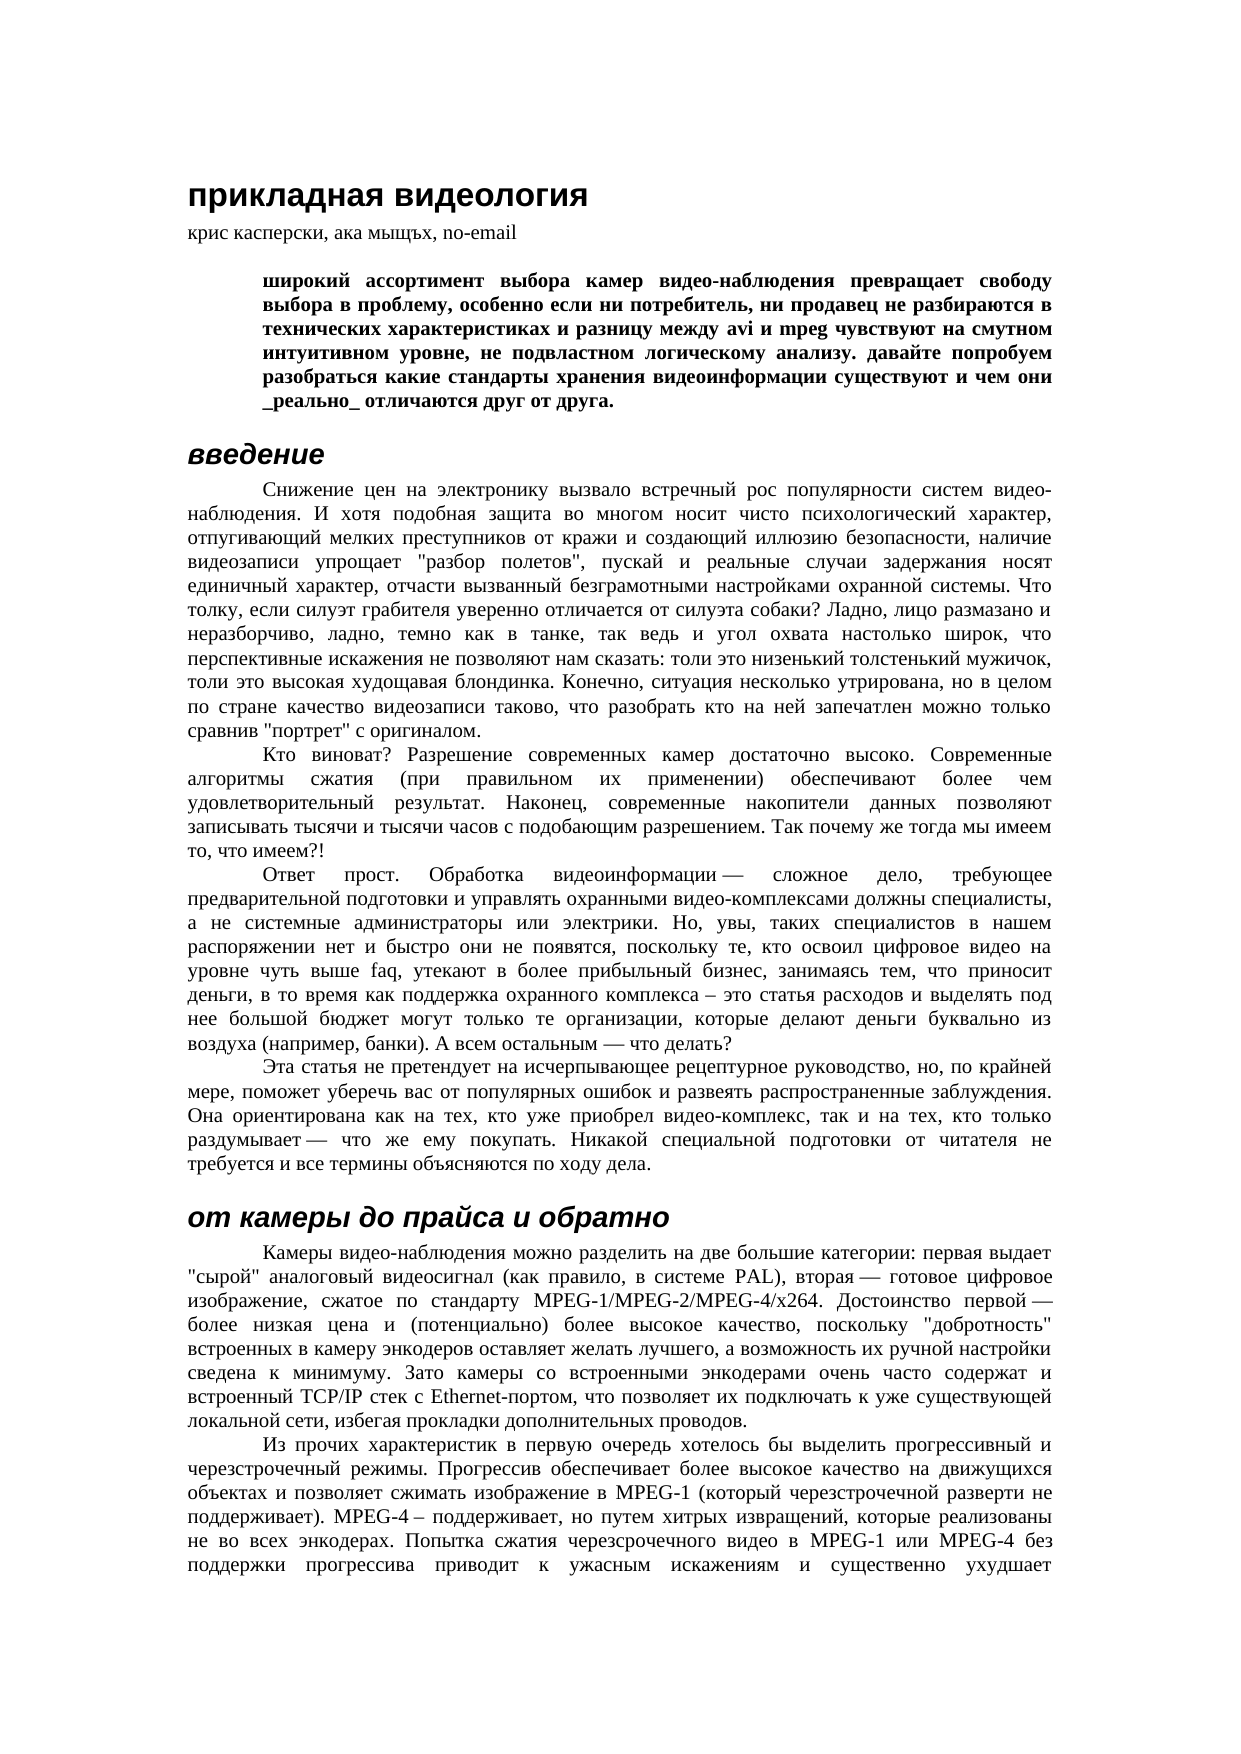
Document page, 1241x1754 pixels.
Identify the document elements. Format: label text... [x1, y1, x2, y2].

text Из прочих характеристик в первую очередь хотелось бы выделить прогрессивный и черезстрочечный режимы. Прогрессив обеспечивает более высокое качество на движущихся объектах и позволяет сжимать изображение в MPEG-1 (который черезстрочечной разверти не поддерживает). MPEG-4 – поддерживает, но путем хитрых извращений, которые реализованы не во всех энкодерах. Попытка сжатия черезсрочечного видео в MPEG-1 или MPEG-4 без поддержки прогрессива приводит к ужасным искажениям и существенно ухудшает [187, 1432, 1053, 1576]
subtitle введение [187, 437, 1053, 471]
subtitle прикладная видеология [187, 175, 1053, 213]
text Снижение цен на электронику вызвало встречный рос популярности систем видео-наблюдения. И хотя подобная защита во многом носит чисто психологический характер, отпугивающий мелких преступников от кражи и создающий иллюзию безопасности, наличие видеозаписи упрощает "разбор полетов", пускай и реальные случаи задержания носят единичный характер, отчасти вызванный безграмотными настройками охранной системы. Что толку, если силуэт грабителя уверенно отличается от силуэта собаки? Ладно, лицо размазано и неразборчиво, ладно, темно как в танке, так ведь и угол охвата настолько широк, что перспективные искажения не позволяют нам сказать: толи это низенький толстенький мужичок, толи это высокая худощавая блондинка. Конечно, ситуация несколько утрирована, но в целом по стране качество видеозаписи таково, что разобрать кто на ней запечатлен можно только сравнив "портрет" с оригиналом. [187, 477, 1053, 742]
text Камеры видео-наблюдения можно разделить на две большие категории: первая выдает "сырой" аналоговый видеосигнал (как правило, в системе PAL), вторая — готовое цифровое изображение, сжатое по стандарту MPEG-1/MPEG-2/MPEG-4/x264. Достоинство первой — более низкая цена и (потенциально) более высокое качество, поскольку "добротность" встроенных в камеру энкодеров оставляет желать лучшего, а возможность их ручной настройки сведена к минимуму. Зато камеры со встроенными энкодерами очень часто содержат и встроенный TCP/IP стек с Ethernet-портом, что позволяет их подключать к уже существующей локальной сети, избегая прокладки дополнительных проводов. [187, 1239, 1053, 1432]
text Эта статья не претендует на исчерпывающее рецептурное руководство, но, по крайней мере, поможет уберечь вас от популярных ошибок и развеять распространенные заблуждения. Она ориентирована как на тех, кто уже приобрел видео-комплекс, так и на тех, кто только раздумывает — что же ему покупать. Никакой специальной подготовки от читателя не требуется и все термины объясняются по ходу дела. [187, 1054, 1053, 1175]
text Кто виноват? Разрешение современных камер достаточно высоко. Современные алгоритмы сжатия (при правильном их применении) обеспечивают более чем удовлетворительный результат. Наконец, современные накопители данных позволяют записывать тысячи и тысячи часов с подобающим разрешением. Так почему же тогда мы имеем то, что имеем?! [187, 742, 1053, 862]
text широкий ассортимент выбора камер видео-наблюдения превращает свободу выбора в проблему, особенно если ни потребитель, ни продавец не разбираются в технических характеристиках и разницу между avi и mpeg чувствуют на смутном интуитивном уровне, не подвластном логическому анализу. давайте попробуем разобраться какие стандарты хранения видеоинформации существуют и чем они _реально_ отличаются друг от друга. [262, 268, 1053, 412]
text Ответ прост. Обработка видеоинформации — сложное дело, требующее предварительной подготовки и управлять охранными видео-комплексами должны специалисты, а не системные администраторы или электрики. Но, увы, таких специалистов в нашем распоряжении нет и быстро они не появятся, поскольку те, кто освоил цифровое видео на уровне чуть выше faq, утекают в более прибыльный бизнес, занимаясь тем, что приносит деньги, в то время как поддержка охранного комплекса – это статья расходов и выделять под нее большой бюджет могут только те организации, которые делают деньги буквально из воздуха (например, банки). А всем остальным — что делать? [187, 862, 1053, 1054]
text крис касперски, ака мыщъх, no-email [187, 220, 1053, 244]
subtitle от камеры до прайса и обратно [187, 1200, 1053, 1233]
